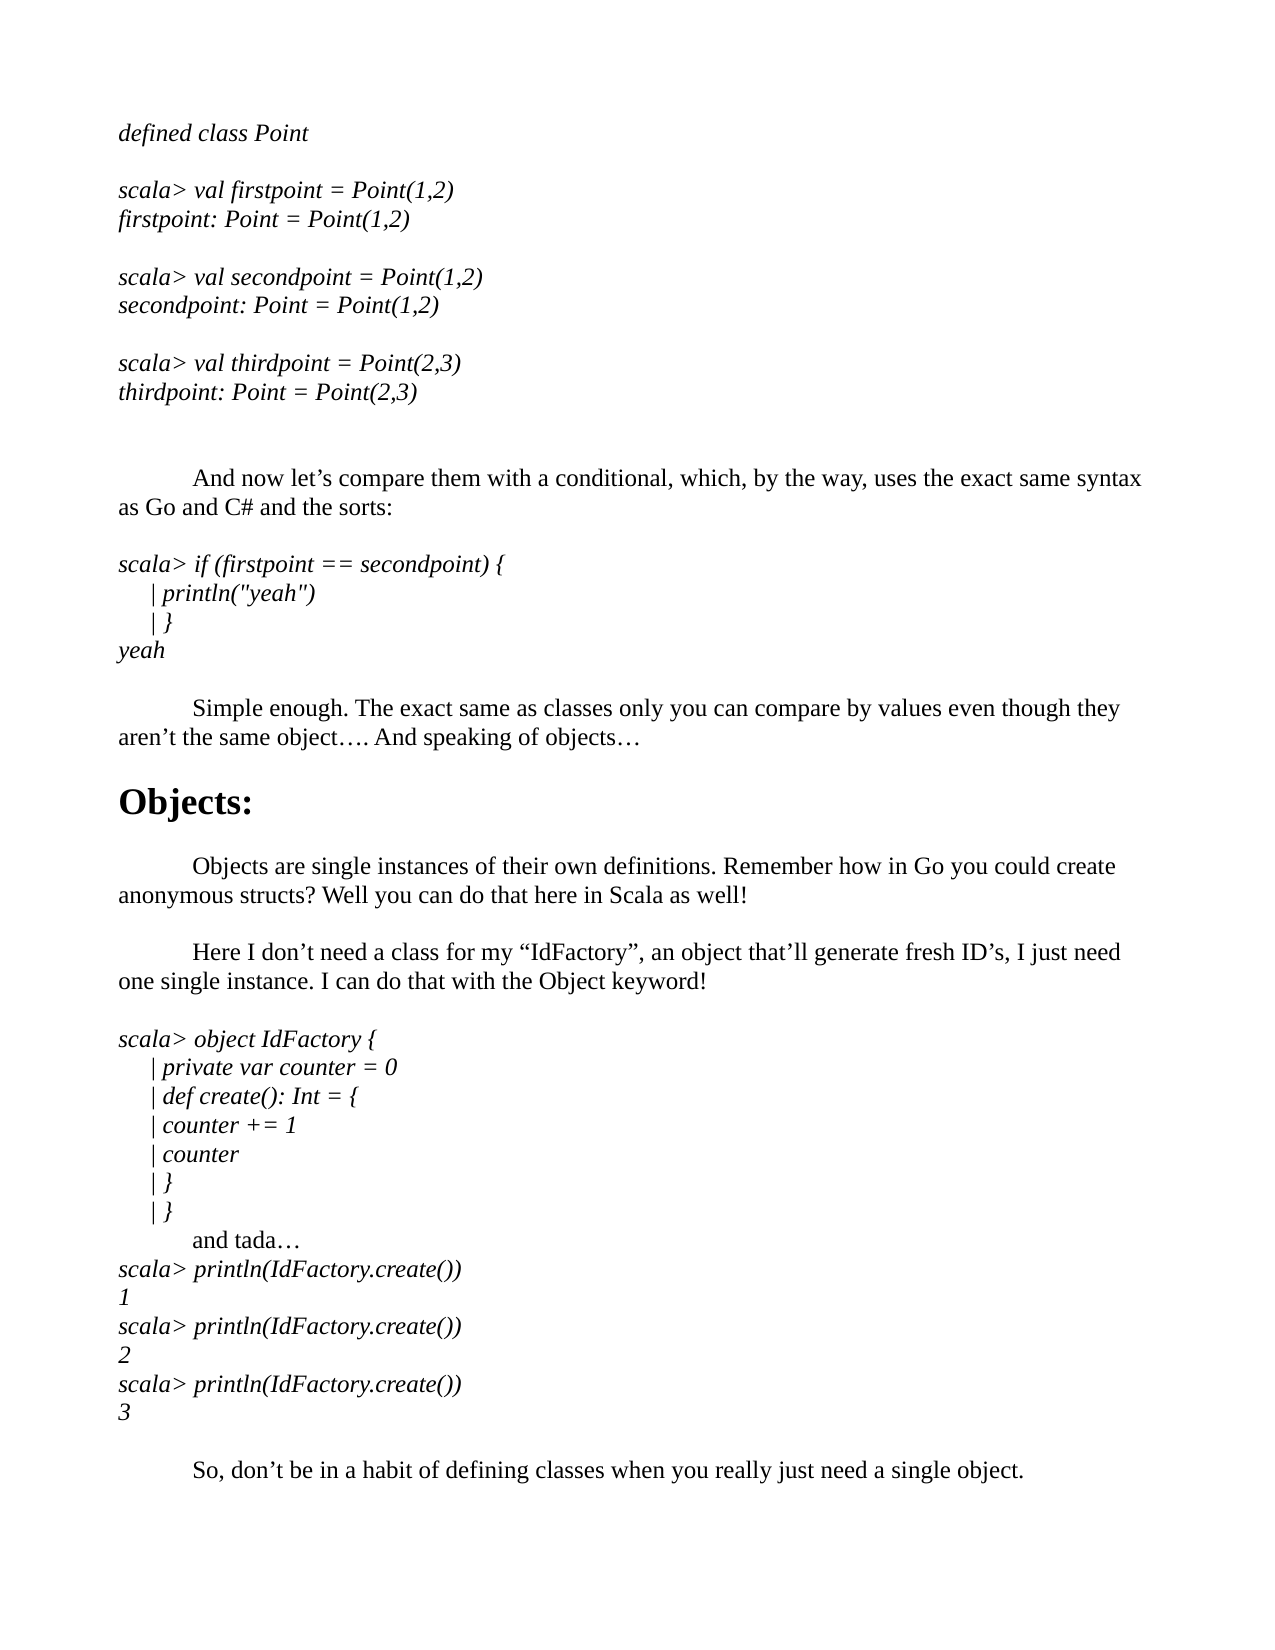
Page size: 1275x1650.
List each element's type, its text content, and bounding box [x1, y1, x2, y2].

text thirdpoint: Point = Point(2,3) [118, 377, 1157, 406]
text | private var counter = 0 [118, 1052, 1157, 1081]
text firstpoint: Point = Point(1,2) [118, 204, 1157, 233]
text scala> println(IdFactory.create()) [118, 1369, 1157, 1397]
text scala> println(IdFactory.create()) [118, 1254, 1157, 1282]
text 3 [118, 1397, 1157, 1426]
text So, don’t be in a habit of defining classes when you really just need a single object. [118, 1455, 1157, 1484]
text And now let’s compare them with a conditional, which, by the way, uses the exact same syntax as Go and C# and the sorts: [118, 463, 1157, 521]
text Objects: [118, 779, 1157, 822]
text | } [118, 1196, 1157, 1225]
text and tada… [118, 1225, 1157, 1254]
text scala> val firstpoint = Point(1,2) [118, 176, 1157, 204]
text | } [118, 607, 1157, 636]
text | counter += 1 [118, 1110, 1157, 1139]
text | } [118, 1167, 1157, 1196]
text Simple enough. The exact same as classes only you can compare by values even though they aren’t the same object…. And speaking of objects… [118, 693, 1157, 751]
text defined class Point [118, 118, 1157, 147]
text Objects are single instances of their own definitions. Remember how in Go you could create anonymous structs? Well you can do that here in Scala as well! [118, 851, 1157, 909]
text secondpoint: Point = Point(1,2) [118, 291, 1157, 319]
text Here I don’t need a class for my “IdFactory”, an object that’ll generate fresh ID’s, I just need one single instance. I can do that with the Object keyword! [118, 937, 1157, 995]
text scala> object IdFactory { [118, 1024, 1157, 1052]
text 2 [118, 1340, 1157, 1369]
text | counter [118, 1139, 1157, 1167]
text yeah [118, 636, 1157, 664]
text scala> if (firstpoint == secondpoint) { [118, 549, 1157, 578]
text scala> println(IdFactory.create()) [118, 1311, 1157, 1340]
text 1 [118, 1282, 1157, 1311]
text scala> val secondpoint = Point(1,2) [118, 262, 1157, 291]
text | println("yeah") [118, 578, 1157, 607]
text scala> val thirdpoint = Point(2,3) [118, 348, 1157, 377]
text | def create(): Int = { [118, 1081, 1157, 1110]
